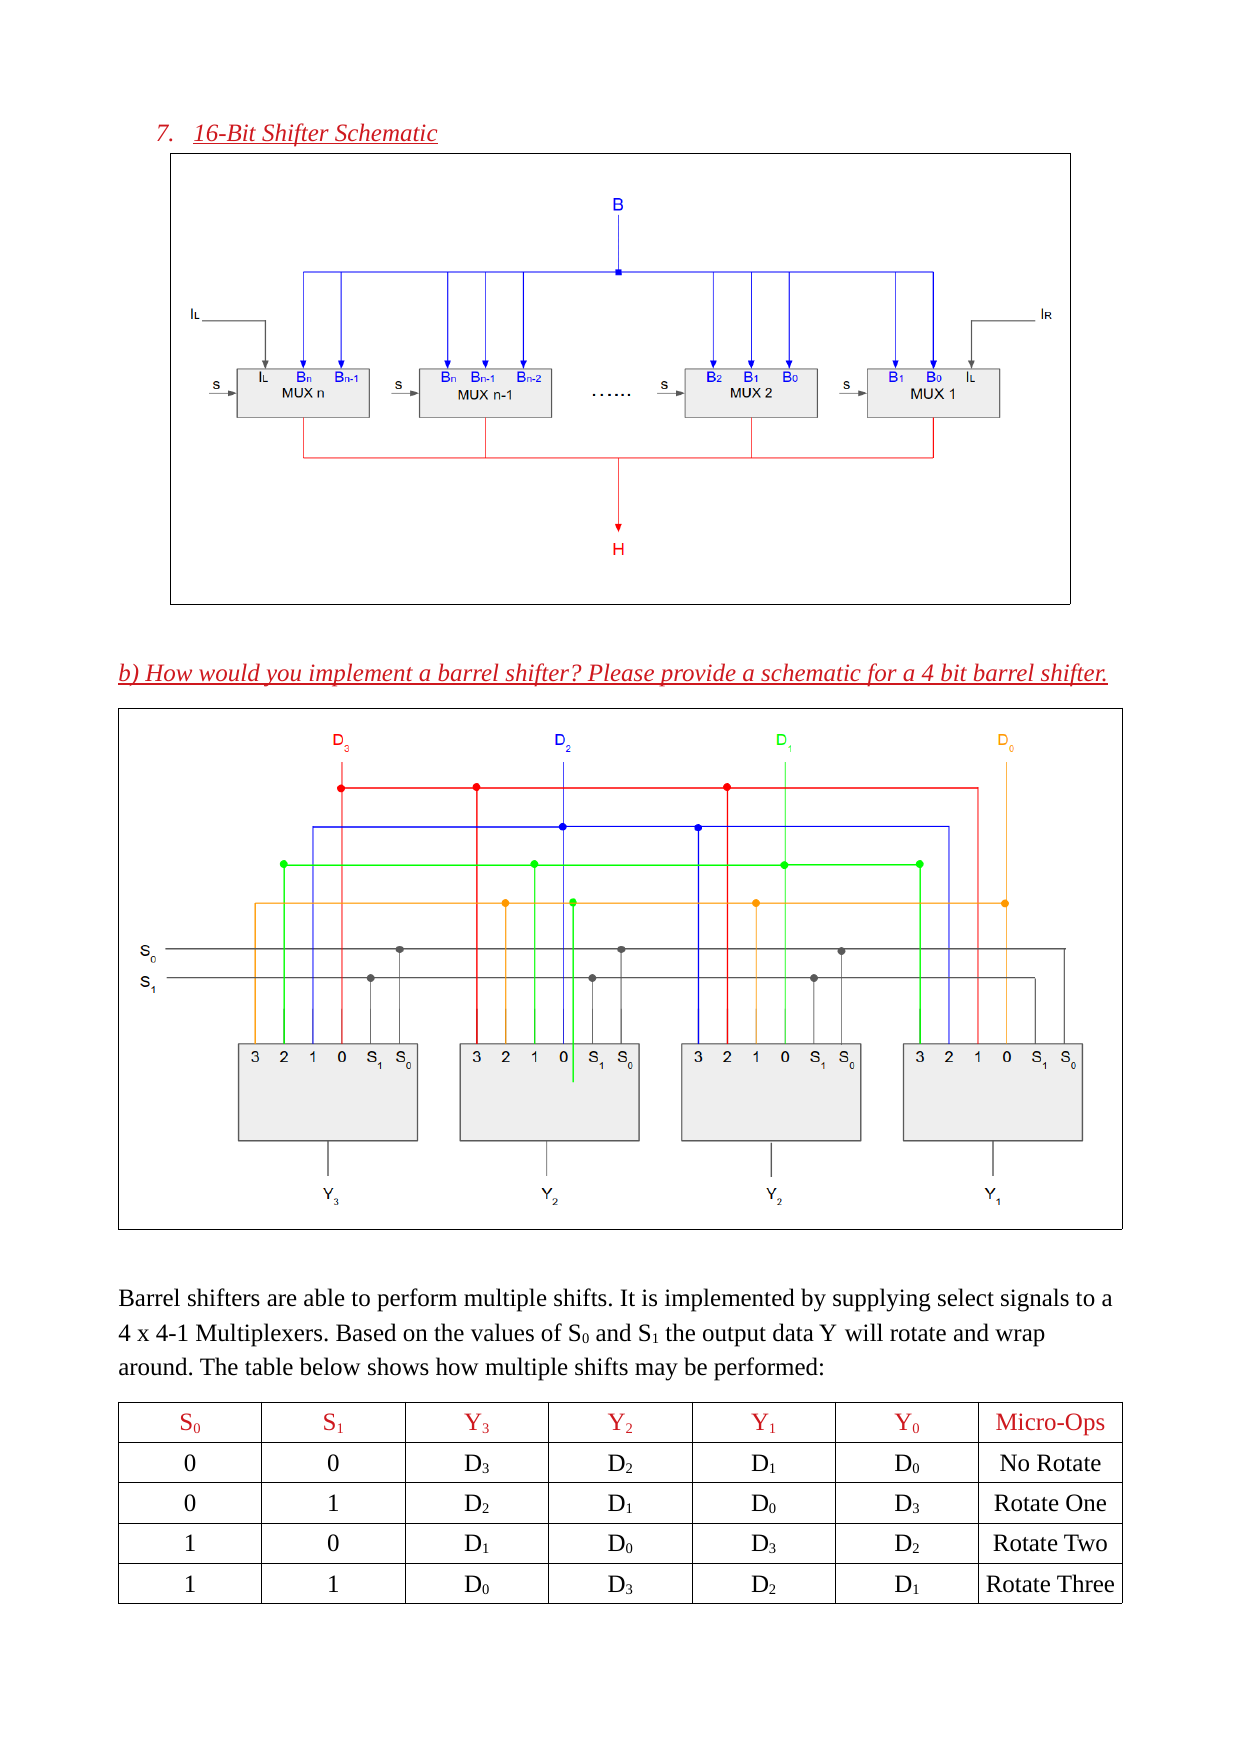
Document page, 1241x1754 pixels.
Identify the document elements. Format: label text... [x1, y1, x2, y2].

table_cell D1 [836, 1564, 978, 1603]
table_cell 1 [262, 1564, 405, 1603]
text b) How would you implement a barrel shifter? Please provide a schematic for a 4 bit barrel shifter. [118, 658, 1122, 687]
text Barrel shifters are able to perform multiple shifts. It is implemented by supplying select signals to a 4 x 4-1 Multiplexers. Based on the values of S0 and S1 the output data Y will rotate and wrap around. The table below shows how multiple shifts may be performed: [118, 1283, 1122, 1381]
table_header S0 [119, 1403, 261, 1442]
list [171, 154, 1070, 604]
table_cell 0 [262, 1443, 405, 1482]
table_cell 1 [119, 1524, 261, 1563]
table_cell D1 [406, 1524, 548, 1563]
table_cell 0 [119, 1443, 261, 1482]
table_cell 1 [262, 1483, 405, 1522]
table_cell D3 [549, 1564, 692, 1603]
table_cell D2 [693, 1564, 835, 1603]
table_cell D3 [693, 1524, 835, 1563]
table_header Y1 [693, 1403, 835, 1442]
table_cell D0 [549, 1524, 692, 1563]
table_cell D2 [549, 1443, 692, 1482]
table_header Y3 [406, 1403, 548, 1442]
table_cell D0 [693, 1483, 835, 1522]
table_header Micro-Ops [979, 1403, 1122, 1442]
table_cell Rotate Three [979, 1564, 1122, 1603]
picture [121, 710, 1119, 1226]
table_cell D0 [836, 1443, 978, 1482]
table_cell 0 [262, 1524, 405, 1563]
table_header Y0 [836, 1403, 978, 1442]
table_cell No Rotate [979, 1443, 1122, 1482]
table_cell D1 [549, 1483, 692, 1522]
table_cell D2 [836, 1524, 978, 1563]
picture [173, 156, 1068, 601]
table_cell Rotate One [979, 1483, 1122, 1522]
table_cell D2 [406, 1483, 548, 1522]
table_cell Rotate Two [979, 1524, 1122, 1563]
table_header Y2 [549, 1403, 692, 1442]
table_cell 1 [119, 1564, 261, 1603]
list 16-Bit Shifter Schematic [156, 118, 1122, 147]
table_header S1 [262, 1403, 405, 1442]
table_cell D3 [836, 1483, 978, 1522]
table_cell D0 [406, 1564, 548, 1603]
table_cell 0 [119, 1483, 261, 1522]
table_cell D3 [406, 1443, 548, 1482]
table_cell D1 [693, 1443, 835, 1482]
